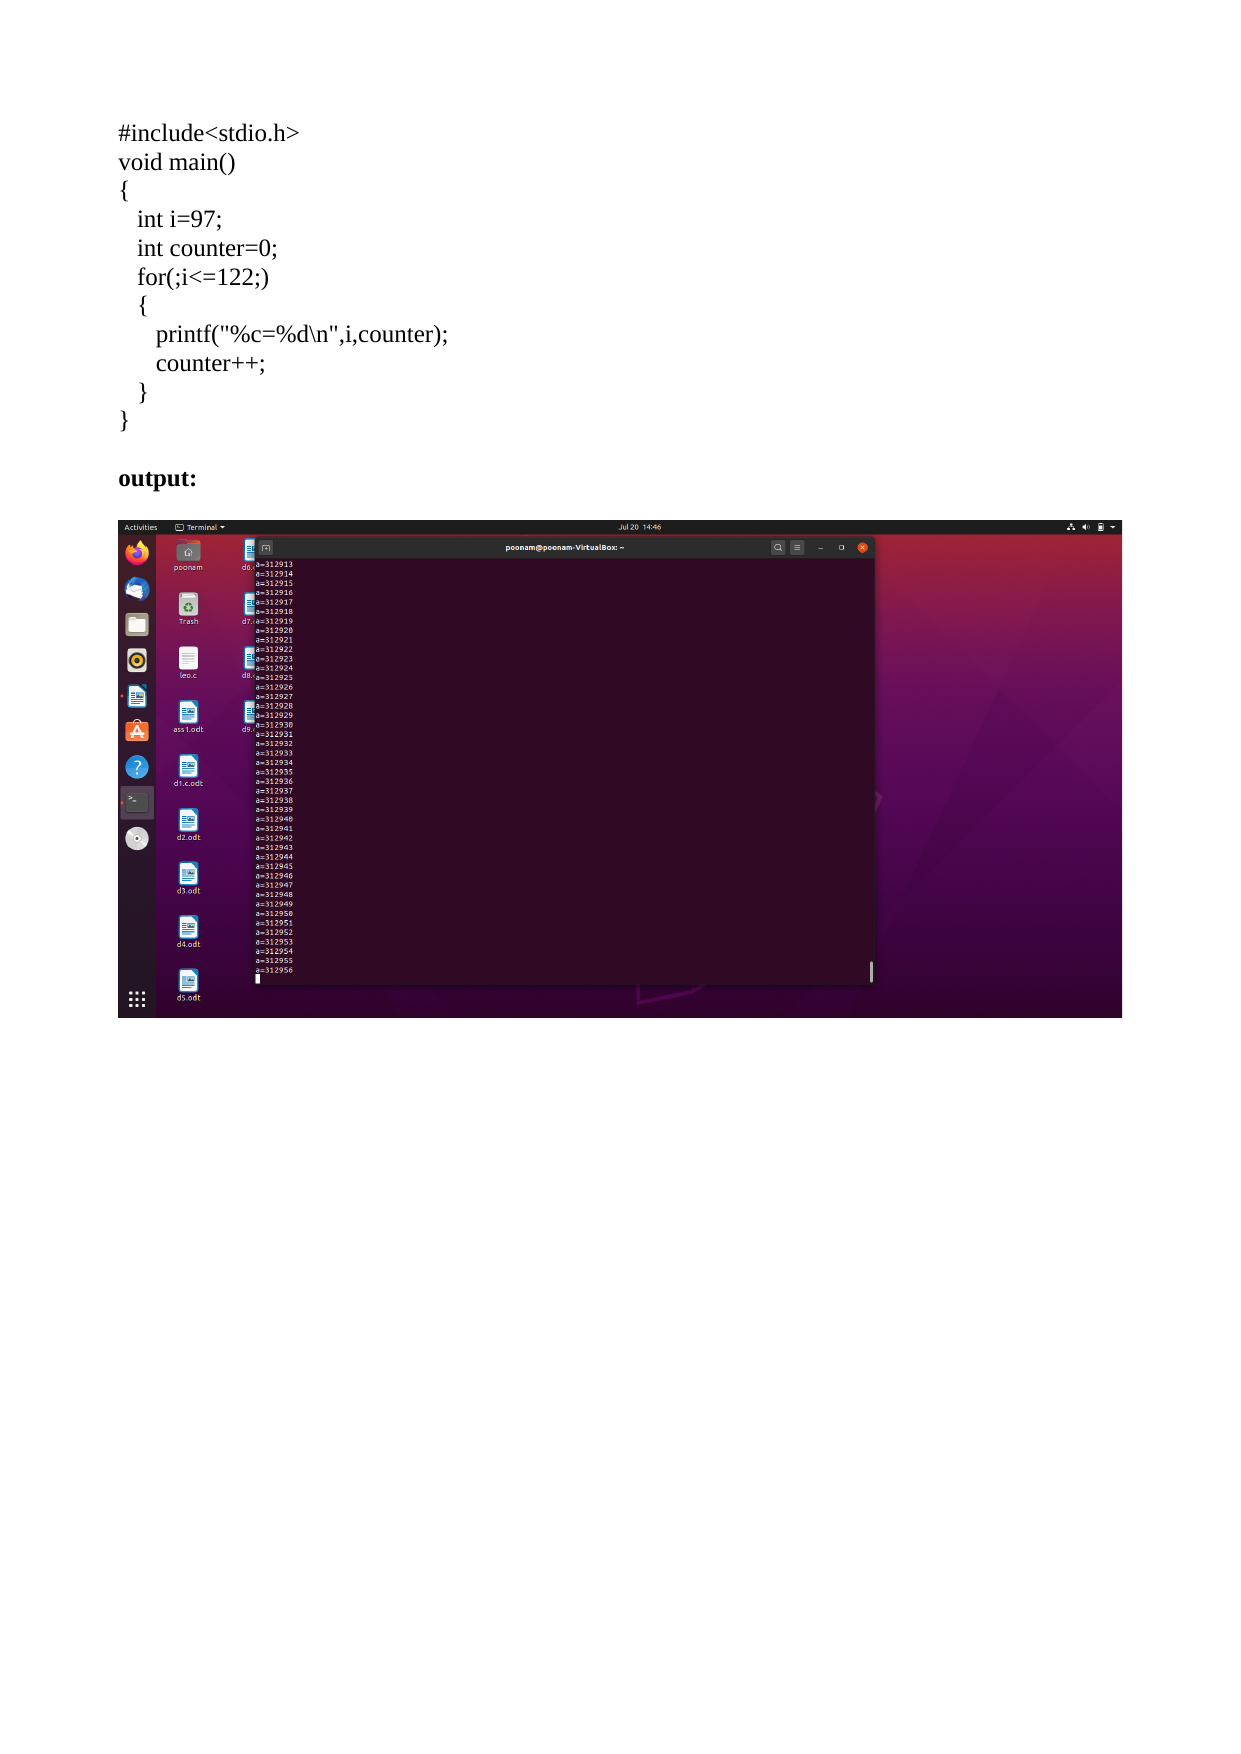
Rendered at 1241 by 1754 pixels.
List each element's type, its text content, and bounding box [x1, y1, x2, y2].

text printf("%c=%d\n",i,counter); [118, 319, 1122, 348]
text void main() [118, 147, 1122, 176]
text counter++; [118, 348, 1122, 377]
text int counter=0; [118, 233, 1122, 262]
text for(;i<=122;) [118, 262, 1122, 291]
text int i=97; [118, 204, 1122, 233]
text { [118, 176, 1122, 204]
text { [118, 291, 1122, 319]
text output: [118, 463, 1122, 492]
picture [118, 520, 1123, 1018]
text #include<stdio.h> [118, 118, 1122, 147]
text } [118, 406, 1122, 434]
text } [118, 377, 1122, 406]
